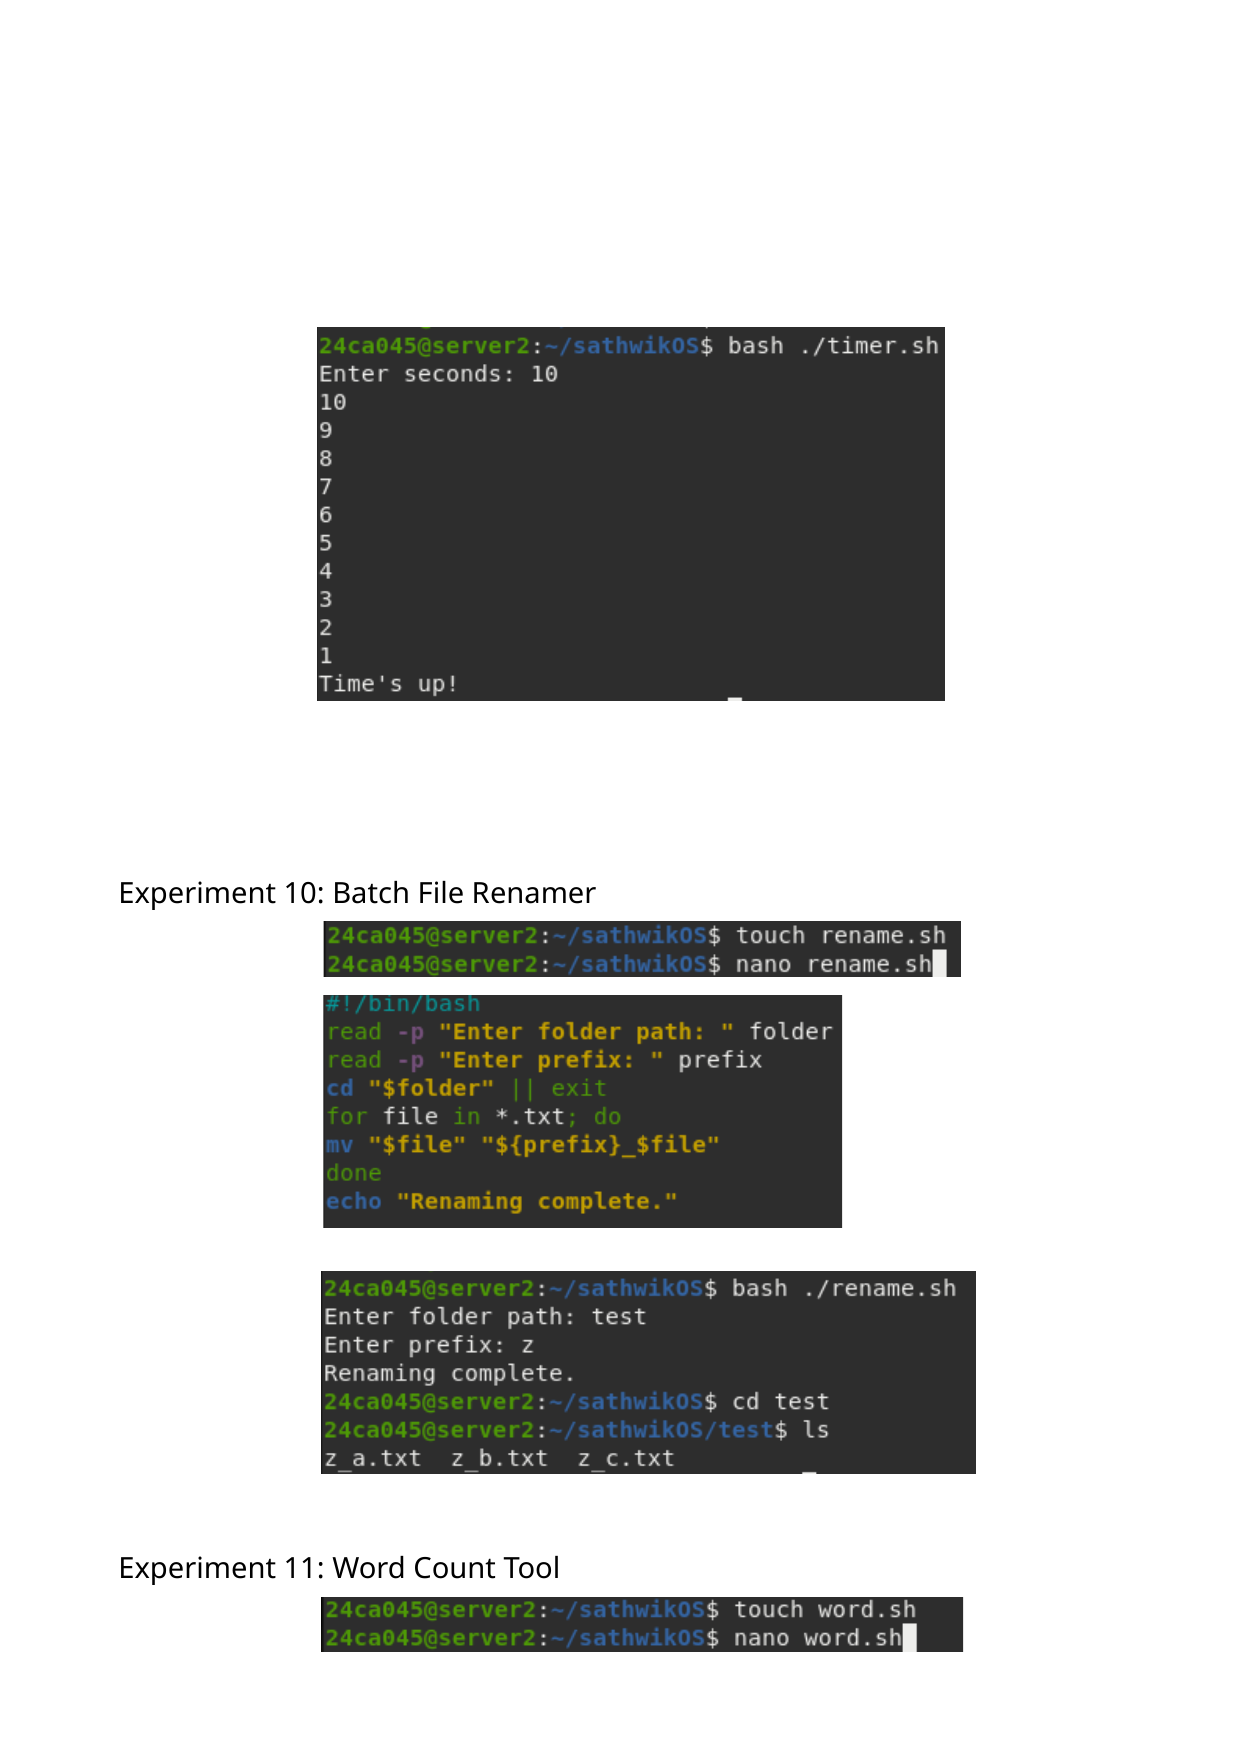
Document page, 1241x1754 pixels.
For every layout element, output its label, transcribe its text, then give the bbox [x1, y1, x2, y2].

picture [321, 1271, 976, 1474]
picture [321, 1597, 964, 1652]
text Experiment 11: Word Count Tool [118, 1547, 1122, 1587]
picture [323, 921, 961, 977]
picture [323, 995, 843, 1228]
picture [317, 327, 945, 701]
text Experiment 10: Batch File Renamer [118, 872, 1122, 912]
